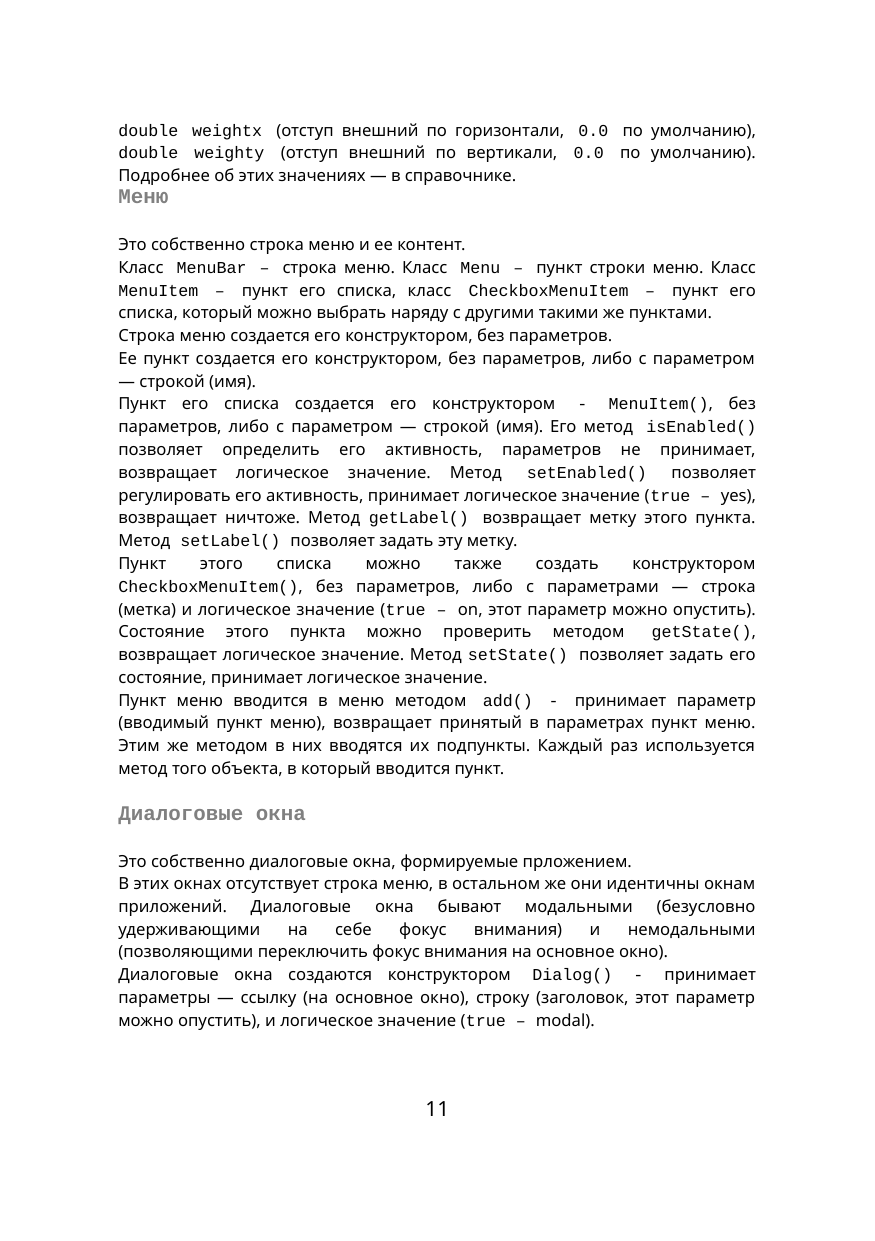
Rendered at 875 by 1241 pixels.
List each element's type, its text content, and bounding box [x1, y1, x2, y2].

text Класс MenuBar – строка меню. Класс Menu – пункт строки меню. Класс MenuItem – пункт его списка, класс CheckboxMenuItem – пункт его списка, который можно выбрать наряду с другими такими же пунктами. [118, 256, 756, 324]
text Пункт этого списка можно также создать конструктором CheckboxMenuItem(), без параметров, либо с параметрами — строка (метка) и логическое значение (true – on, этот параметр можно опустить). Состояние этого пункта можно проверить методом getState(), возвращает логическое значение. Метод setState() позволяет задать его состояние, принимает логическое значение. [118, 552, 756, 688]
text Это собственно диалоговые окна, формируемые прложением. [118, 849, 756, 872]
text double weightx (отступ внешний по горизонтали, 0.0 по умолчанию), double weighty (отступ внешний по вертикали, 0.0 по умолчанию). Подробнее об этих значениях — в справочнике. [118, 118, 756, 186]
text Диалоговые окна создаются конструктором Dialog() - принимает параметры — ссылку (на основное окно), строку (заголовок, этот параметр можно опустить), и логическое значение (true – modal). [118, 963, 756, 1031]
text Пункт его списка создается его конструктором - MenuItem(), без параметров, либо с параметром — строкой (имя). Его метод isEnabled() позволяет определить его активность, параметров не принимает, возвращает логическое значение. Метод setEnabled() позволяет регулировать его активность, принимает логическое значение (true – yes), возвращает ничтоже. Метод getLabel() возвращает метку этого пункта. Метод setLabel() позволяет задать эту метку. [118, 392, 756, 552]
text Меню [118, 186, 756, 210]
text Это собственно строка меню и ее контент. [118, 233, 756, 256]
text Строка меню создается его конструктором, без параметров. [118, 324, 756, 347]
text В этих окнах отсутствует строка меню, в остальном же они идентичны окнам приложений. Диалоговые окна бывают модальными (безусловно удерживающими на себе фокус внимания) и немодальными (позволяющими переключить фокус внимания на основное окно). [118, 872, 756, 963]
text Ее пункт создается его конструктором, без параметров, либо с параметром — строкой (имя). [118, 347, 756, 392]
text Пункт меню вводится в меню методом add() - принимает параметр (вводимый пункт меню), возвращает принятый в параметрах пункт меню. Этим же методом в них вводятся их подпункты. Каждый раз используется метод того объекта, в который вводится пункт. [118, 688, 756, 779]
text Диалоговые окна [118, 803, 756, 827]
